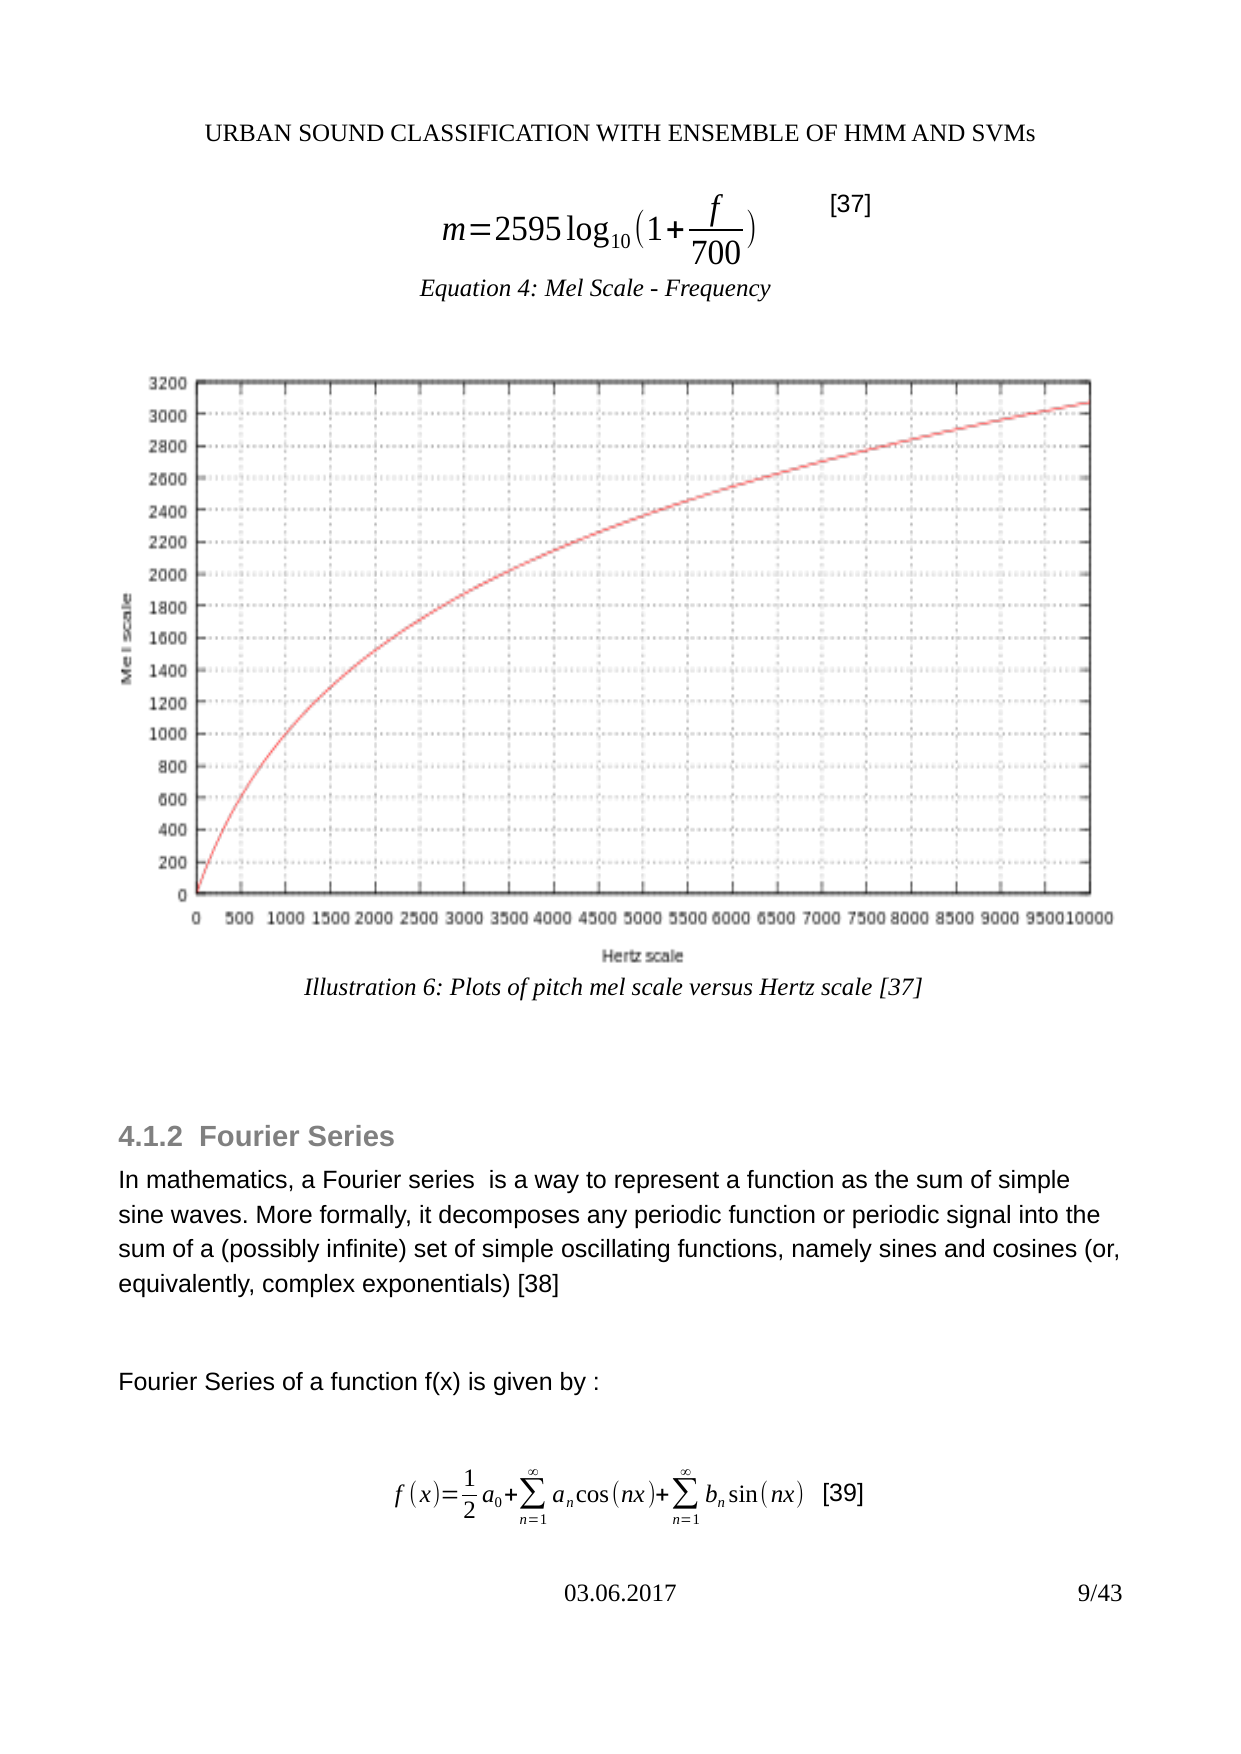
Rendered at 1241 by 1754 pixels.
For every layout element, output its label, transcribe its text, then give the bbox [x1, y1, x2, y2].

picture [112, 360, 1117, 973]
text Equation 4: Mel Scale - Frequency [381, 189, 818, 302]
text In mathematics, a Fourier series is a way to represent a function as the sum of simple sine waves. More formally, it decomposes any periodic function or periodic signal into the sum of a (possibly infinite) set of simple oscillating functions, namely sines and cosines (or, equivalently, complex exponentials) [38] [118, 1166, 1122, 1298]
text Fourier Series of a function f(x) is given by : [118, 1367, 1122, 1396]
subtitle 4.1.2 Fourier Series [118, 1119, 1122, 1153]
text Illustration 6: Plots of pitch mel scale versus Hertz scale [37] [89, 361, 1140, 1001]
text [37] [118, 176, 1122, 303]
text [39] [118, 1465, 1122, 1527]
